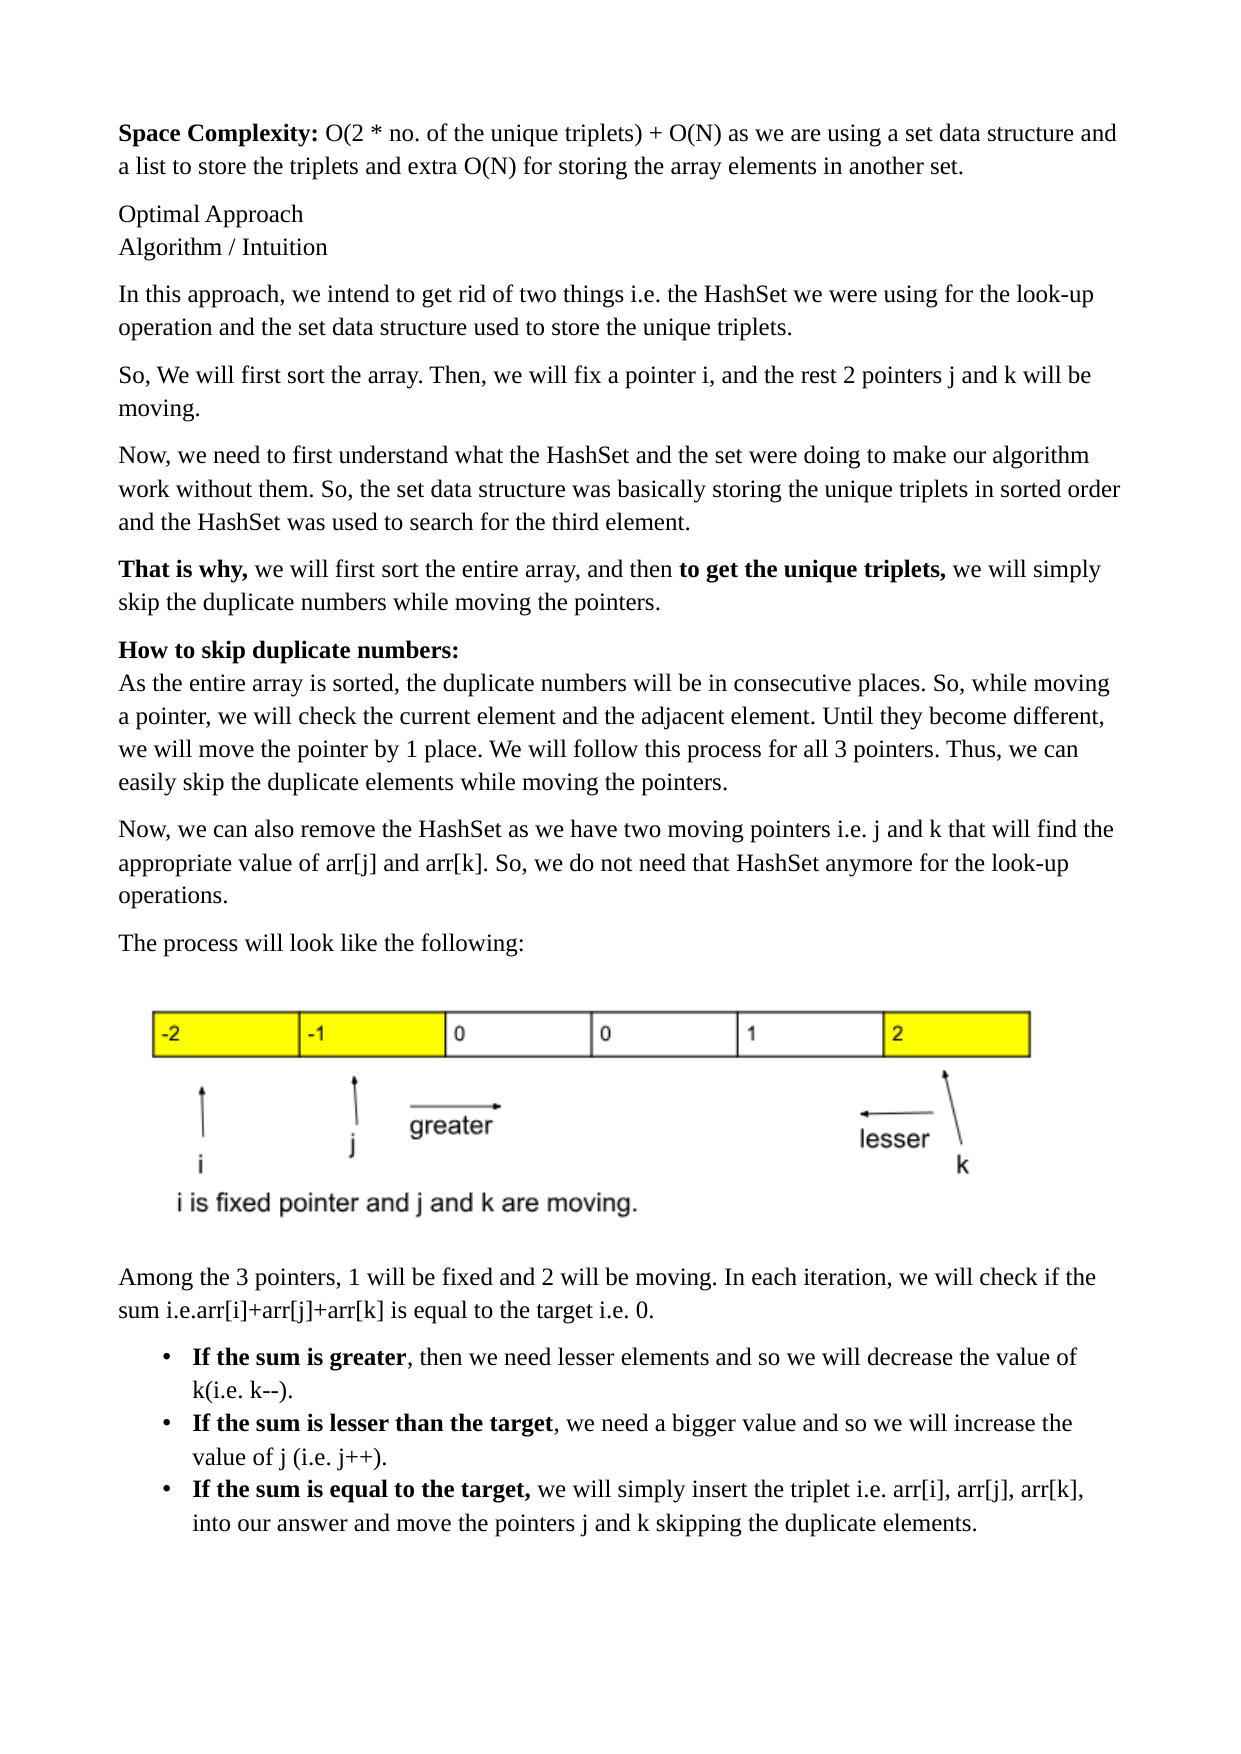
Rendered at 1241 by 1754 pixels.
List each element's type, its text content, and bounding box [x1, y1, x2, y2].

text In this approach, we intend to get rid of two things i.e. the HashSet we were using for the look-up operation and the set data structure used to store the unique triplets. [118, 279, 1122, 341]
text Now, we need to first understand what the HashSet and the set were doing to make our algorithm work without them. So, the set data structure was basically storing the unique triplets in sorted order and the HashSet was used to search for the third element. [118, 441, 1122, 535]
text Optimal Approach [118, 199, 1122, 227]
text Now, we can also remove the HashSet as we have two moving pointers i.e. j and k that will find the appropriate value of arr[j] and arr[k]. So, we do not need that HashSet anymore for the look-up operations. [118, 814, 1122, 909]
text The process will look like the following: [118, 928, 1122, 957]
text Among the 3 pointers, 1 will be fixed and 2 will be moving. In each iteration, we will check if the sum i.e.arr[i]+arr[j]+arr[k] is equal to the target i.e. 0. [118, 1262, 1122, 1324]
picture [118, 975, 1075, 1243]
text Space Complexity: O(2 * no. of the unique triplets) + O(N) as we are using a set data structure and a list to store the triplets and extra O(N) for storing the array elements in another set. [118, 118, 1122, 180]
text That is why, we will first sort the entire array, and then to get the unique triplets, we will simply skip the duplicate numbers while moving the pointers. [118, 554, 1122, 616]
list If the sum is lesser than the target, we need a bigger value and so we will increase the value of j (i.e. j++). [162, 1408, 1122, 1470]
text So, We will first sort the array. Then, we will fix a pointer i, and the rest 2 pointers j and k will be moving. [118, 360, 1122, 422]
list If the sum is equal to the target, we will simply insert the triplet i.e. arr[i], arr[j], arr[k], into our answer and move the pointers j and k skipping the duplicate elements. [162, 1474, 1122, 1536]
list If the sum is greater, then we need lesser elements and so we will decrease the value of k(i.e. k--). [162, 1342, 1122, 1404]
text Algorithm / Intuition [118, 232, 1122, 261]
text How to skip duplicate numbers: As the entire array is sorted, the duplicate numbers will be in consecutive places. So, while moving a pointer, we will check the current element and the adjacent element. Until they become different, we will move the pointer by 1 place. We will follow this process for all 3 pointers. Thus, we can easily skip the duplicate elements while moving the pointers. [118, 635, 1122, 796]
